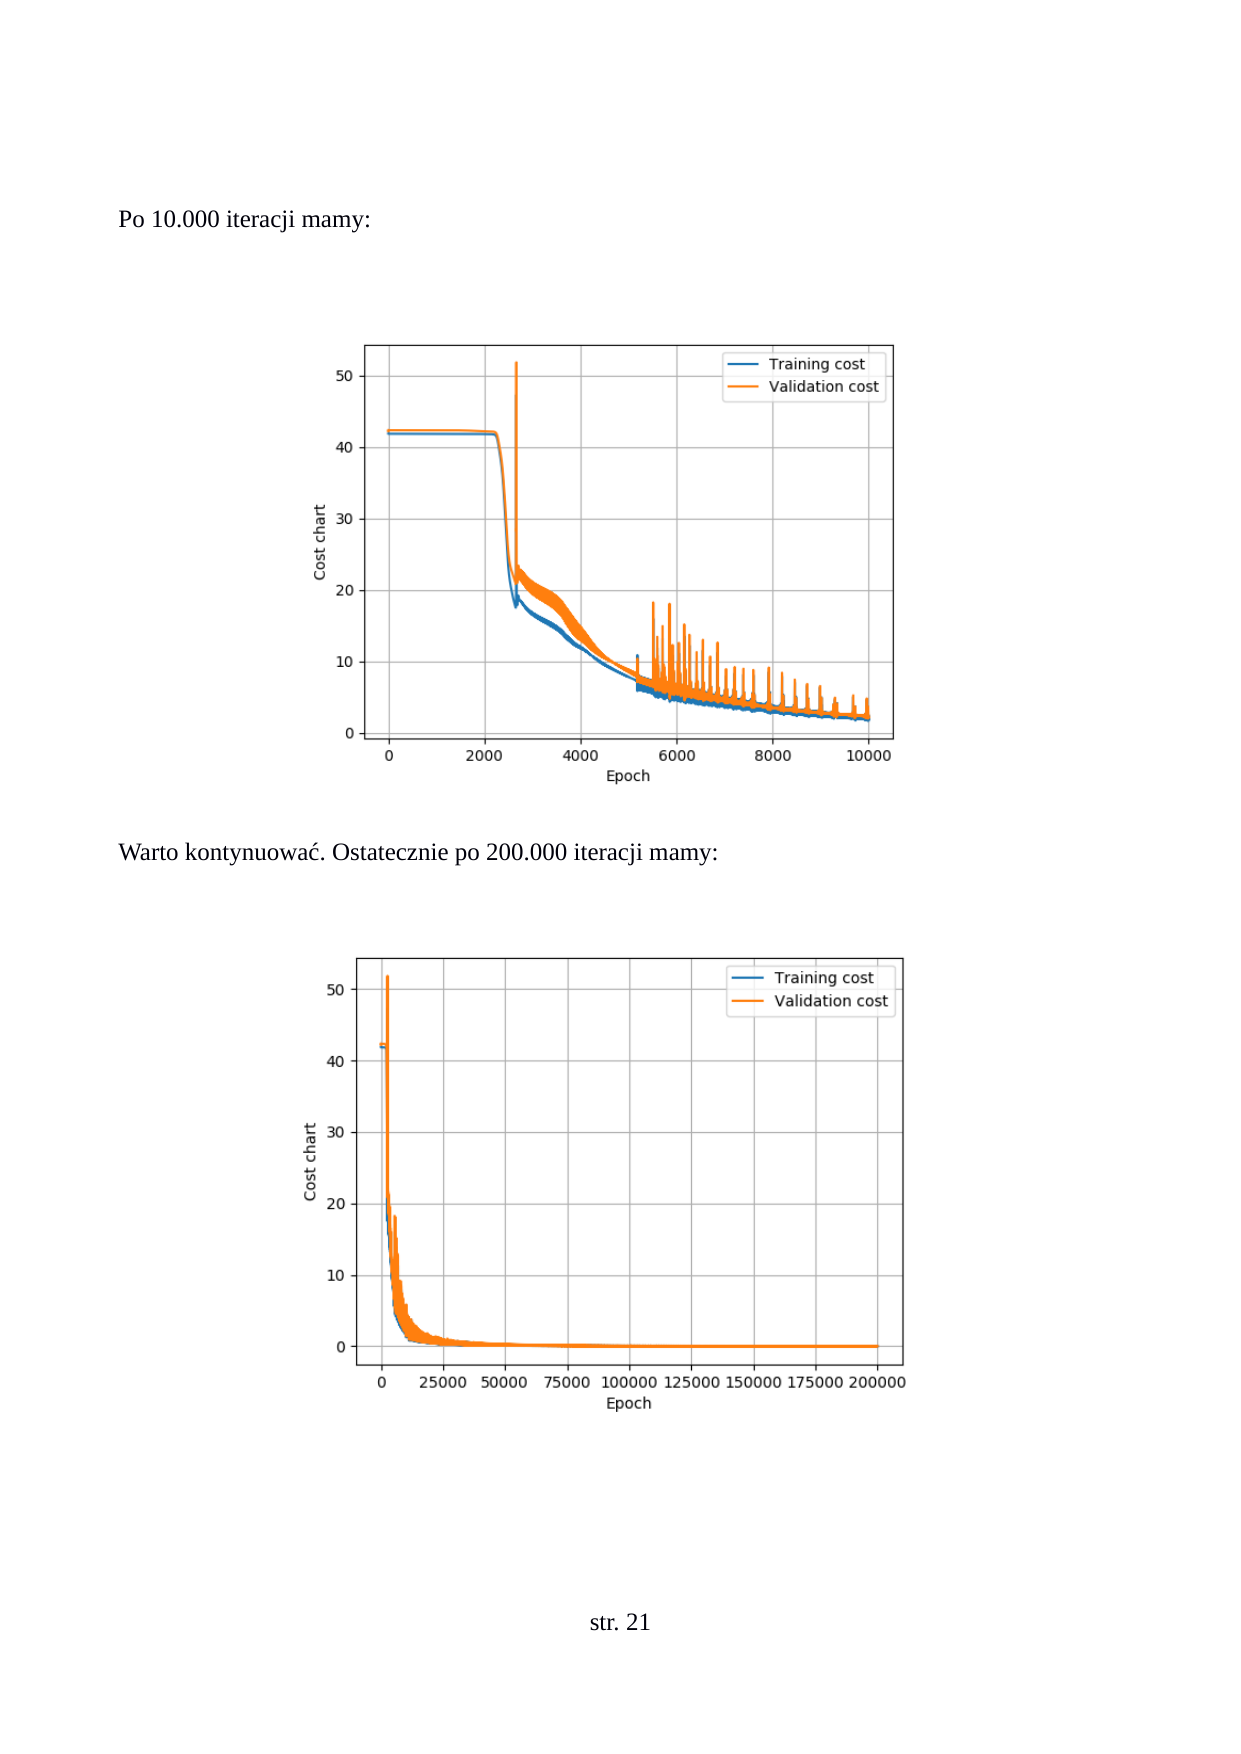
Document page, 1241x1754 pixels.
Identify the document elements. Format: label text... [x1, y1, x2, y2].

picture [279, 283, 961, 795]
text Warto kontynuować. Ostatecznie po 200.000 iteracji mamy: [118, 837, 1122, 866]
picture [268, 894, 973, 1423]
text Po 10.000 iteracji mamy: [118, 204, 1122, 233]
